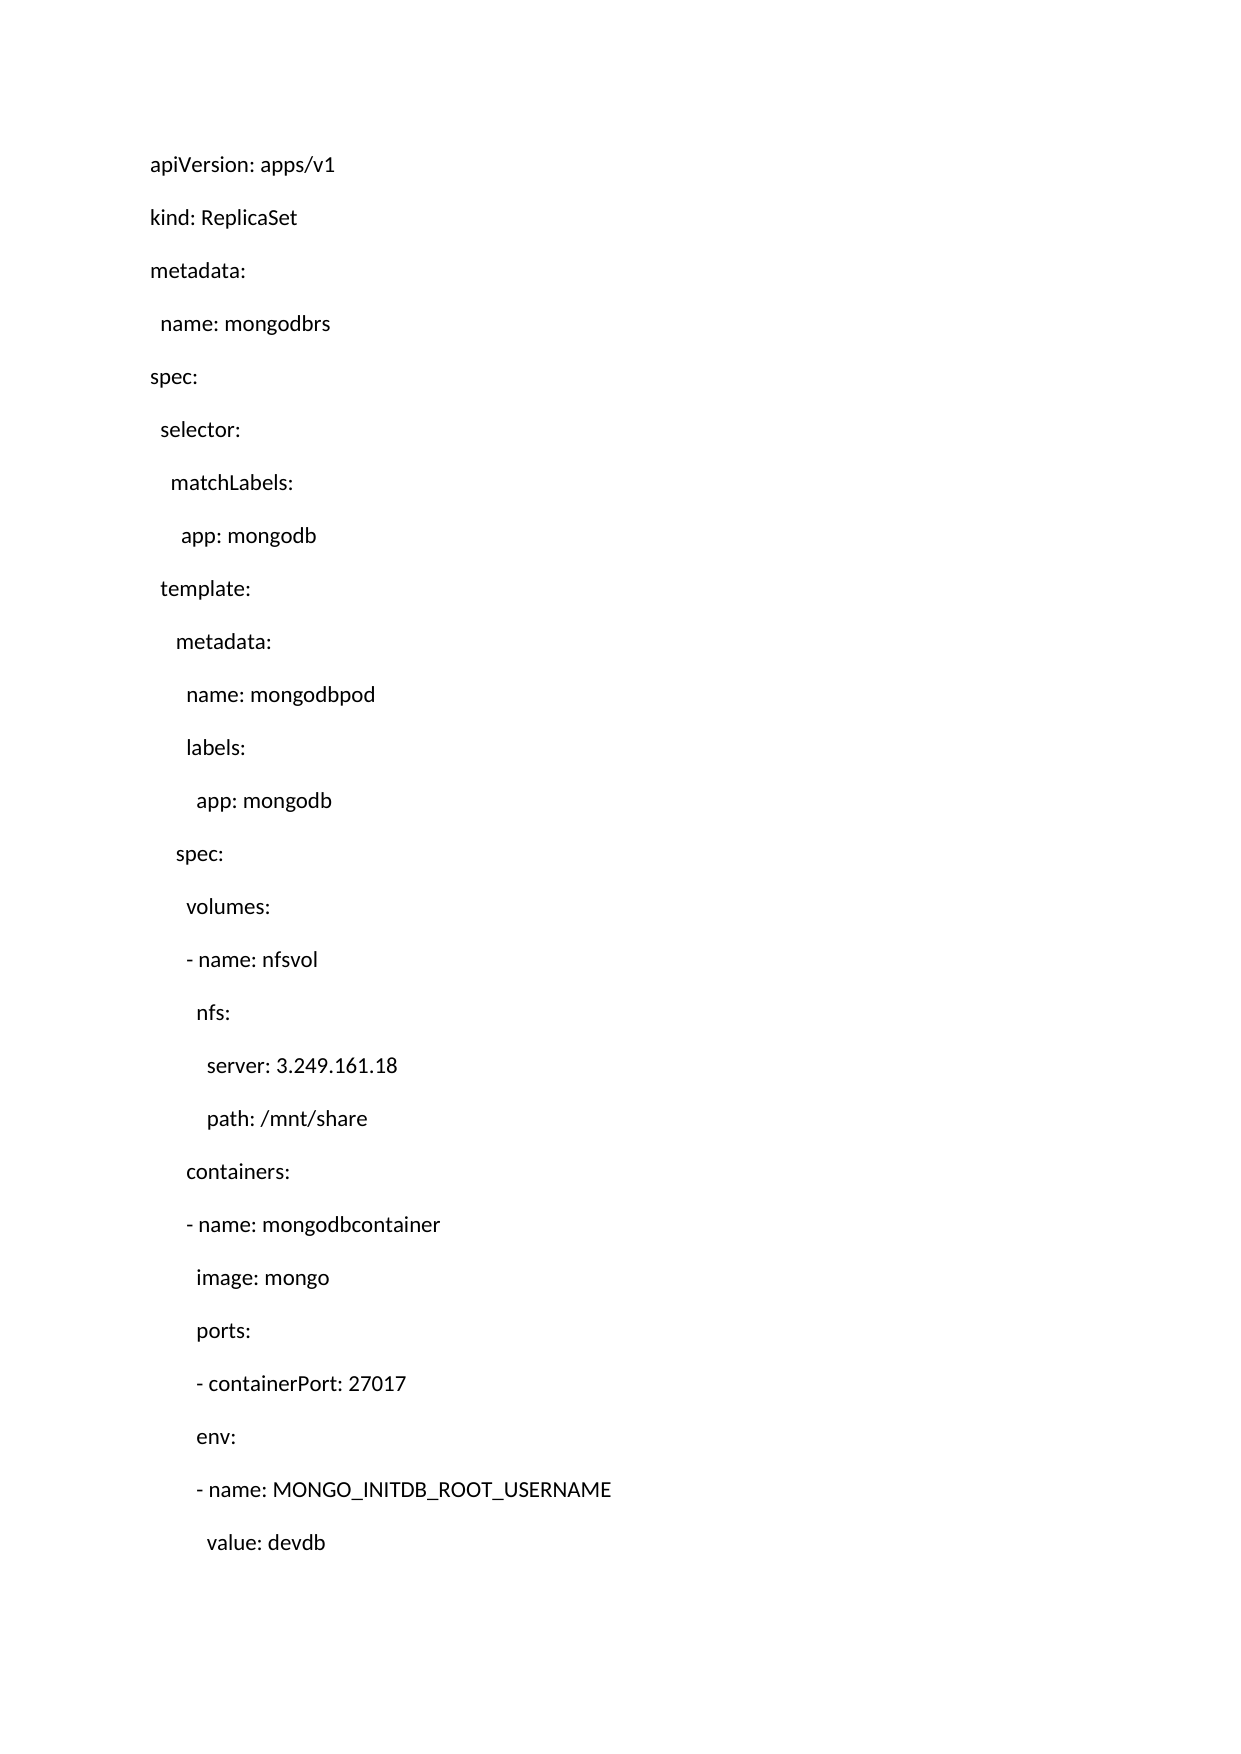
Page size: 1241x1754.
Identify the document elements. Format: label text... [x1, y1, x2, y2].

text app: mongodb [150, 786, 1090, 814]
text image: mongo [150, 1263, 1090, 1291]
text selector: [150, 415, 1090, 443]
text containers: [150, 1157, 1090, 1185]
text matchLabels: [150, 468, 1090, 496]
text apiVersion: apps/v1 [150, 150, 1090, 178]
text labels: [150, 733, 1090, 761]
text spec: [150, 362, 1090, 390]
text name: mongodbpod [150, 680, 1090, 708]
text kind: ReplicaSet [150, 203, 1090, 231]
text metadata: [150, 627, 1090, 655]
text volumes: [150, 892, 1090, 920]
text app: mongodb [150, 521, 1090, 549]
text - name: MONGO_INITDB_ROOT_USERNAME [150, 1476, 1090, 1503]
text - name: mongodbcontainer [150, 1210, 1090, 1238]
text - containerPort: 27017 [150, 1369, 1090, 1397]
text spec: [150, 839, 1090, 867]
text server: 3.249.161.18 [150, 1051, 1090, 1079]
text ports: [150, 1316, 1090, 1344]
text template: [150, 574, 1090, 602]
text name: mongodbrs [150, 309, 1090, 337]
text metadata: [150, 256, 1090, 284]
text path: /mnt/share [150, 1104, 1090, 1132]
text value: devdb [150, 1528, 1090, 1557]
text nfs: [150, 998, 1090, 1026]
text - name: nfsvol [150, 945, 1090, 973]
text env: [150, 1422, 1090, 1451]
